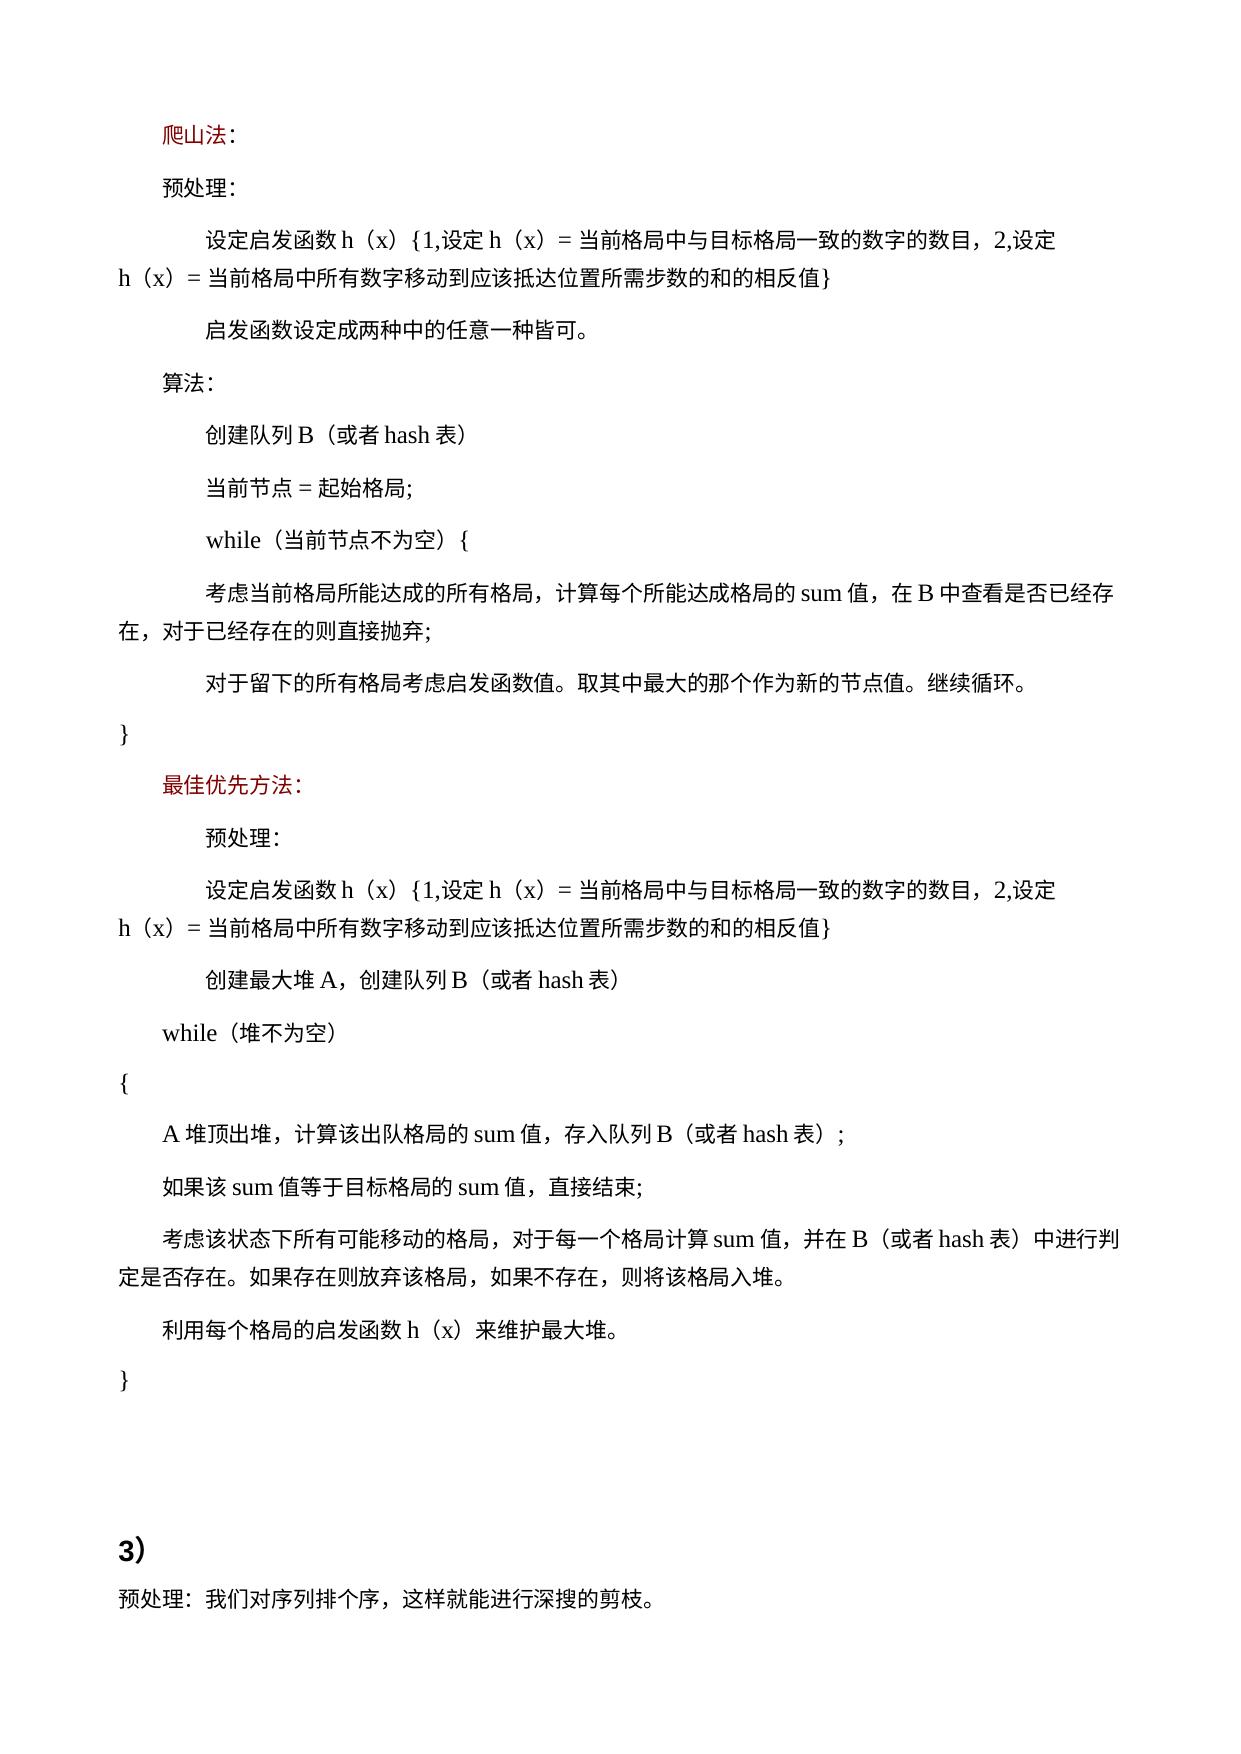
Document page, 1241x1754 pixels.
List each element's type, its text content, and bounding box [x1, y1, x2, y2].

text } [118, 719, 1122, 748]
text 对于留下的所有格局考虑启发函数值。取其中最大的那个作为新的节点值。继续循环。 [118, 666, 1122, 698]
text while（当前节点不为空）{ [118, 523, 1122, 555]
text 预处理： [118, 171, 1122, 202]
text 利用每个格局的启发函数h（x）来维护最大堆。 [118, 1313, 1122, 1344]
text 考虑当前格局所能达成的所有格局，计算每个所能达成格局的sum值，在B中查看是否已经存在，对于已经存在的则直接抛弃; [118, 576, 1122, 646]
subtitle 3） [118, 1527, 1122, 1570]
text 启发函数设定成两种中的任意一种皆可。 [118, 313, 1122, 345]
text 当前节点 = 起始格局; [118, 471, 1122, 503]
text 预处理： [118, 821, 1122, 852]
text } [118, 1365, 1122, 1394]
text 如果该sum值等于目标格局的sum值，直接结束; [118, 1170, 1122, 1202]
text 设定启发函数h（x）{1,设定h（x）= 当前格局中与目标格局一致的数字的数目，2,设定h（x）= 当前格局中所有数字移动到应该抵达位置所需步数的和的相反值} [118, 223, 1122, 293]
text { [118, 1068, 1122, 1097]
text 创建最大堆A，创建队列B（或者hash表） [118, 963, 1122, 995]
text 算法： [118, 366, 1122, 398]
text while（堆不为空） [118, 1016, 1122, 1048]
text 创建队列B（或者hash表） [118, 418, 1122, 450]
text 最佳优先方法： [118, 768, 1122, 800]
text 设定启发函数h（x）{1,设定h（x）= 当前格局中与目标格局一致的数字的数目，2,设定h（x）= 当前格局中所有数字移动到应该抵达位置所需步数的和的相反值} [118, 873, 1122, 943]
text 爬山法： [118, 118, 1122, 150]
text 预处理：我们对序列排个序，这样就能进行深搜的剪枝。 [118, 1582, 1122, 1614]
text 考虑该状态下所有可能移动的格局，对于每一个格局计算sum值，并在B（或者hash表）中进行判定是否存在。如果存在则放弃该格局，如果不存在，则将该格局入堆。 [118, 1222, 1122, 1292]
text A堆顶出堆，计算该出队格局的sum值，存入队列B（或者hash表）; [118, 1117, 1122, 1149]
